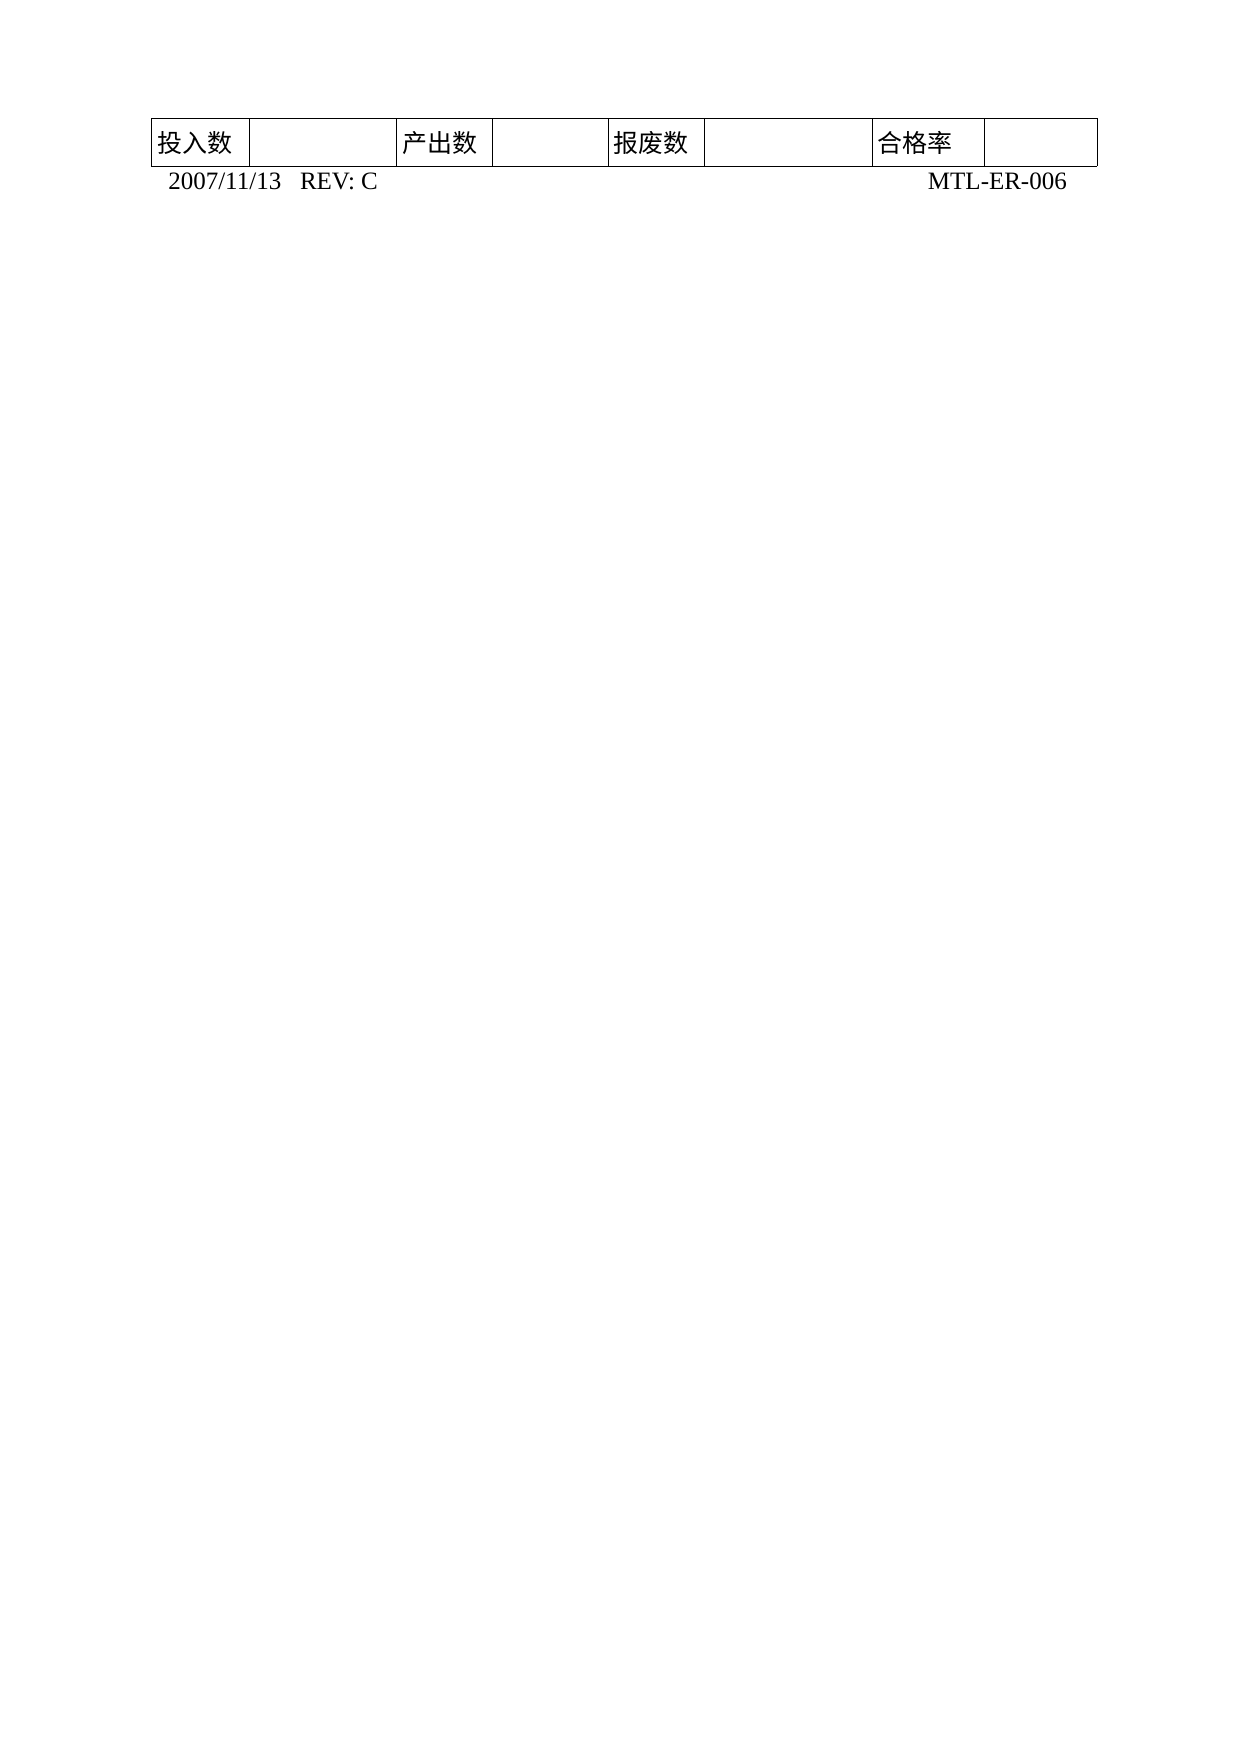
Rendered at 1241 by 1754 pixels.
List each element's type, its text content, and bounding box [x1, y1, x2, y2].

table_cell [493, 119, 608, 166]
table_cell 报废数 [609, 119, 704, 166]
table_cell 投入数 [152, 119, 249, 166]
table_cell 产出数 [397, 119, 492, 166]
table_cell [705, 119, 872, 166]
table_cell [250, 119, 396, 166]
table_cell [985, 119, 1097, 166]
text 2007/11/13 REV: C MTL-ER-006 [118, 166, 1122, 195]
table_cell 合格率 [873, 119, 984, 166]
